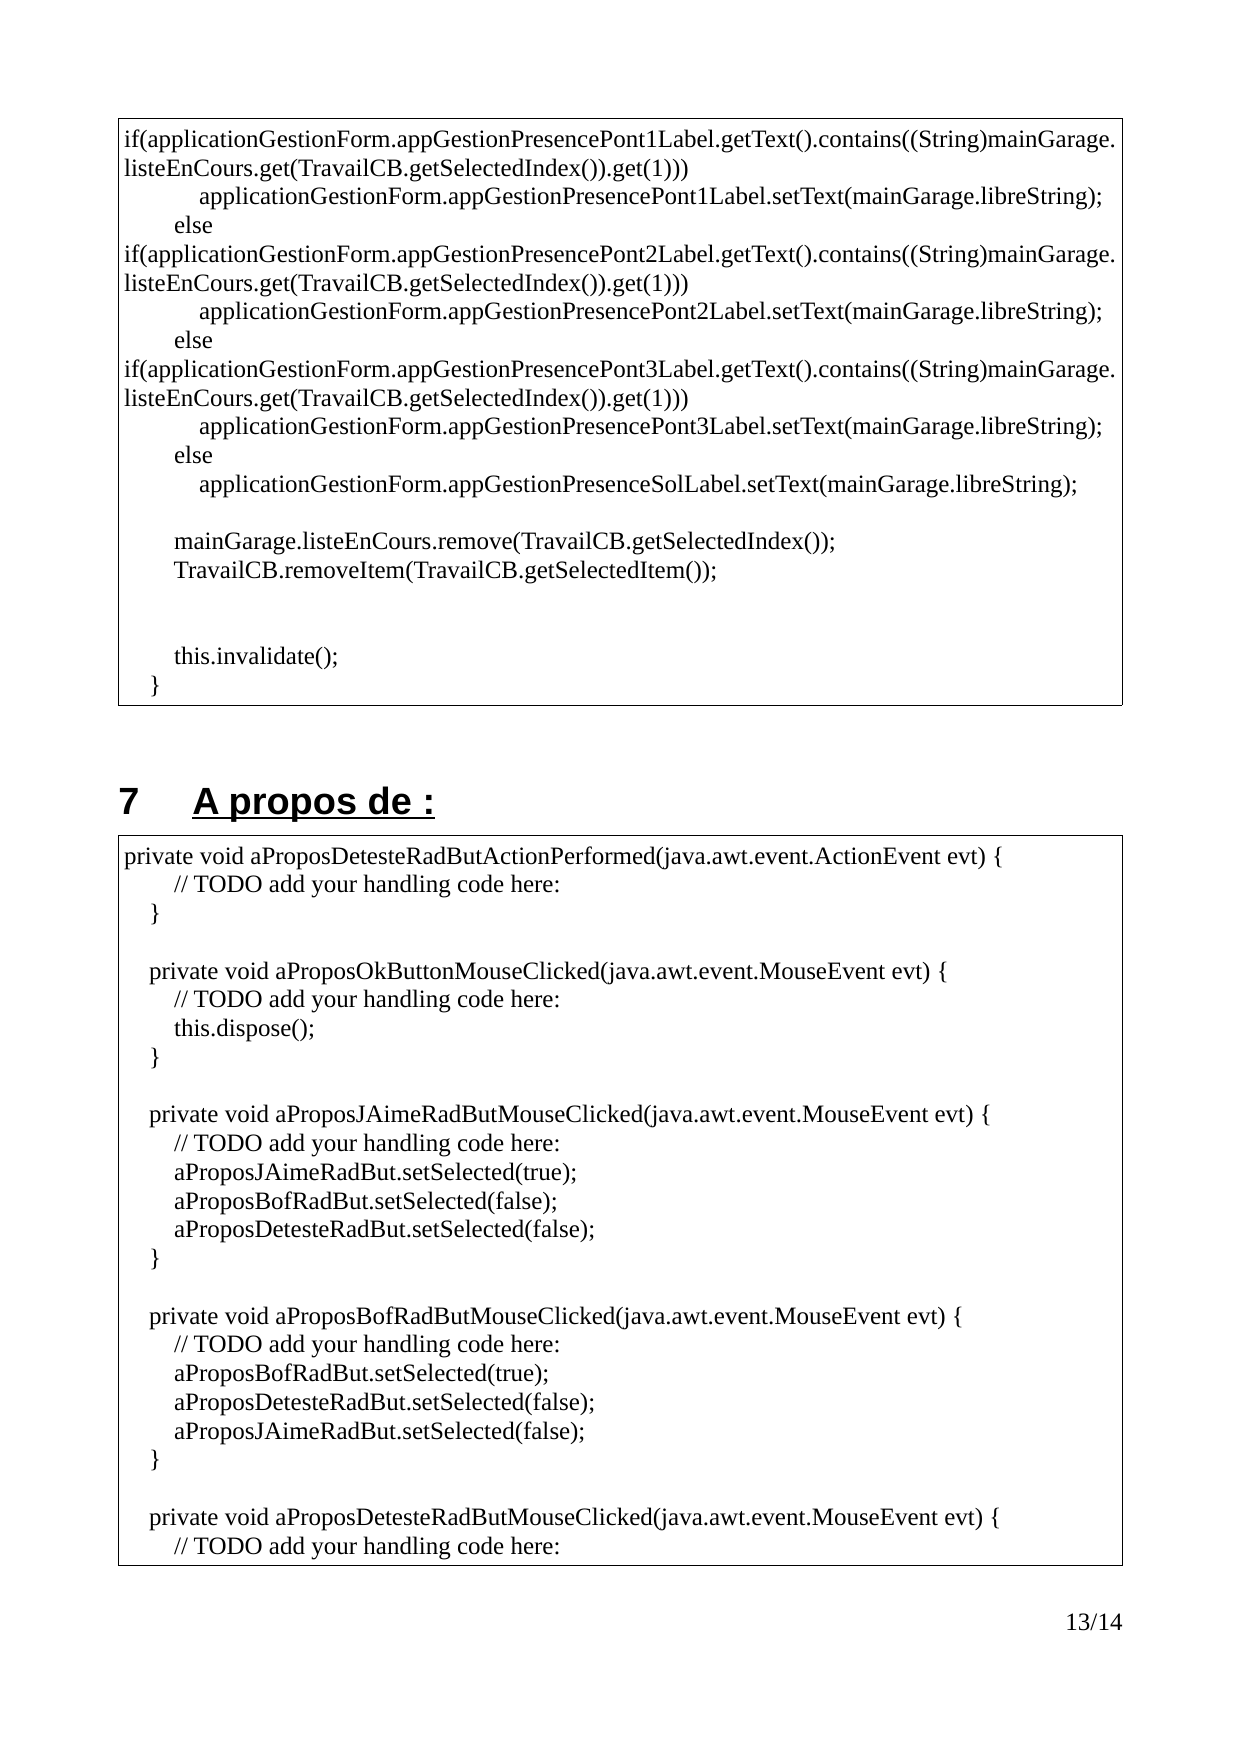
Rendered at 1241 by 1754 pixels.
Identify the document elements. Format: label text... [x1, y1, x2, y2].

subtitle A propos de : [118, 779, 1122, 822]
table_header private void aProposDetesteRadButActionPerformed(java.awt.event.ActionEvent evt) { // TODO add your handling code here: } private void aProposOkButtonMouseClicked(java.awt.event.MouseEvent evt) { // TODO add your handling code here: this.dispose(); } private void aProposJAimeRadButMouseClicked(java.awt.event.MouseEvent evt) { // TODO add your handling code here: aProposJAimeRadBut.setSelected(true); aProposBofRadBut.setSelected(false); aProposDetesteRadBut.setSelected(false); } private void aProposBofRadButMouseClicked(java.awt.event.MouseEvent evt) { // TODO add your handling code here: aProposBofRadBut.setSelected(true); aProposDetesteRadBut.setSelected(false); aProposJAimeRadBut.setSelected(false); } private void aProposDetesteRadButMouseClicked(java.awt.event.MouseEvent evt) { // TODO add your handling code here: [119, 836, 1122, 1565]
table_header if(applicationGestionForm.appGestionPresencePont1Label.getText().contains((String)mainGarage.listeEnCours.get(TravailCB.getSelectedIndex()).get(1))) applicationGestionForm.appGestionPresencePont1Label.setText(mainGarage.libreString); else if(applicationGestionForm.appGestionPresencePont2Label.getText().contains((String)mainGarage.listeEnCours.get(TravailCB.getSelectedIndex()).get(1))) applicationGestionForm.appGestionPresencePont2Label.setText(mainGarage.libreString); else if(applicationGestionForm.appGestionPresencePont3Label.getText().contains((String)mainGarage.listeEnCours.get(TravailCB.getSelectedIndex()).get(1))) applicationGestionForm.appGestionPresencePont3Label.setText(mainGarage.libreString); else applicationGestionForm.appGestionPresenceSolLabel.setText(mainGarage.libreString); mainGarage.listeEnCours.remove(TravailCB.getSelectedIndex()); TravailCB.removeItem(TravailCB.getSelectedItem()); this.invalidate(); } [119, 119, 1122, 705]
